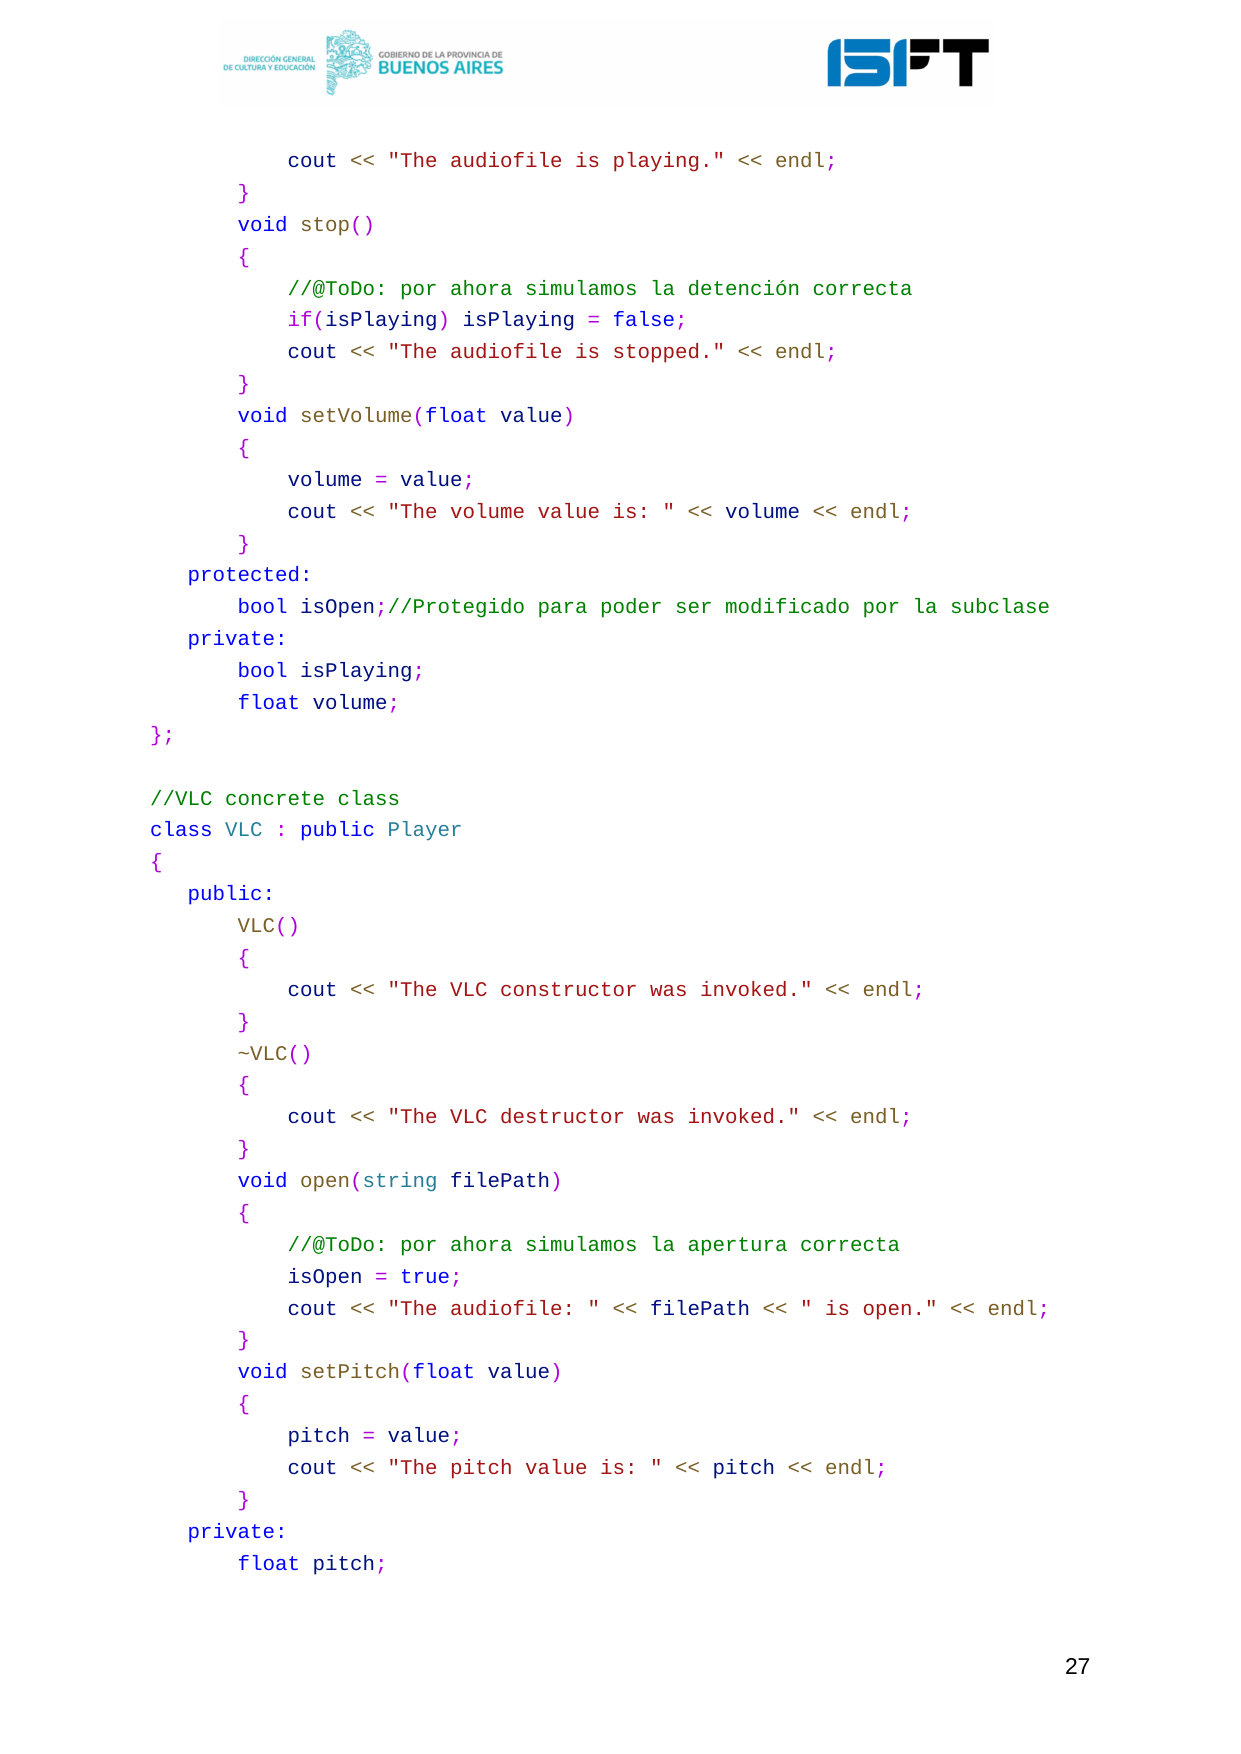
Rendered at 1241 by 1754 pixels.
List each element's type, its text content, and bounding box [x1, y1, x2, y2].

text } [150, 182, 1090, 206]
text private: [150, 628, 1090, 652]
text { [150, 1393, 1090, 1417]
text cout << "The audiofile: " << filePath << " is open." << endl; [150, 1297, 1090, 1321]
text } [150, 1011, 1090, 1034]
text void setPitch(float value) [150, 1361, 1090, 1385]
text void stop() [150, 214, 1090, 237]
text if(isPlaying) isPlaying = false; [150, 309, 1090, 333]
text VLC() [150, 915, 1090, 939]
text //VLC concrete class [150, 787, 1090, 811]
text cout << "The VLC destructor was invoked." << endl; [150, 1106, 1090, 1130]
text { [150, 437, 1090, 461]
text }; [150, 724, 1090, 747]
picture [218, 18, 994, 106]
text volume = value; [150, 469, 1090, 492]
text } [150, 1138, 1090, 1162]
text ~VLC() [150, 1042, 1090, 1066]
text } [150, 1329, 1090, 1353]
text { [150, 851, 1090, 875]
text { [150, 1074, 1090, 1098]
text cout << "The VLC constructor was invoked." << endl; [150, 979, 1090, 1002]
text //@ToDo: por ahora simulamos la detención correcta [150, 277, 1090, 301]
text void open(string filePath) [150, 1170, 1090, 1194]
text isOpen = true; [150, 1266, 1090, 1289]
text { [150, 246, 1090, 269]
text bool isOpen;//Protegido para poder ser modificado por la subclase [150, 596, 1090, 620]
text pitch = value; [150, 1425, 1090, 1449]
text void setVolume(float value) [150, 405, 1090, 429]
text //@ToDo: por ahora simulamos la apertura correcta [150, 1234, 1090, 1257]
text cout << "The audiofile is playing." << endl; [150, 150, 1090, 174]
text cout << "The volume value is: " << volume << endl; [150, 501, 1090, 524]
text public: [150, 883, 1090, 907]
text } [150, 373, 1090, 397]
text class VLC : public Player [150, 819, 1090, 843]
text } [150, 532, 1090, 556]
text cout << "The audiofile is stopped." << endl; [150, 341, 1090, 365]
text float pitch; [150, 1552, 1090, 1576]
text float volume; [150, 692, 1090, 716]
text } [150, 1489, 1090, 1512]
text private: [150, 1521, 1090, 1544]
text cout << "The pitch value is: " << pitch << endl; [150, 1457, 1090, 1481]
text bool isPlaying; [150, 660, 1090, 684]
text protected: [150, 564, 1090, 588]
text { [150, 1202, 1090, 1226]
text { [150, 947, 1090, 971]
